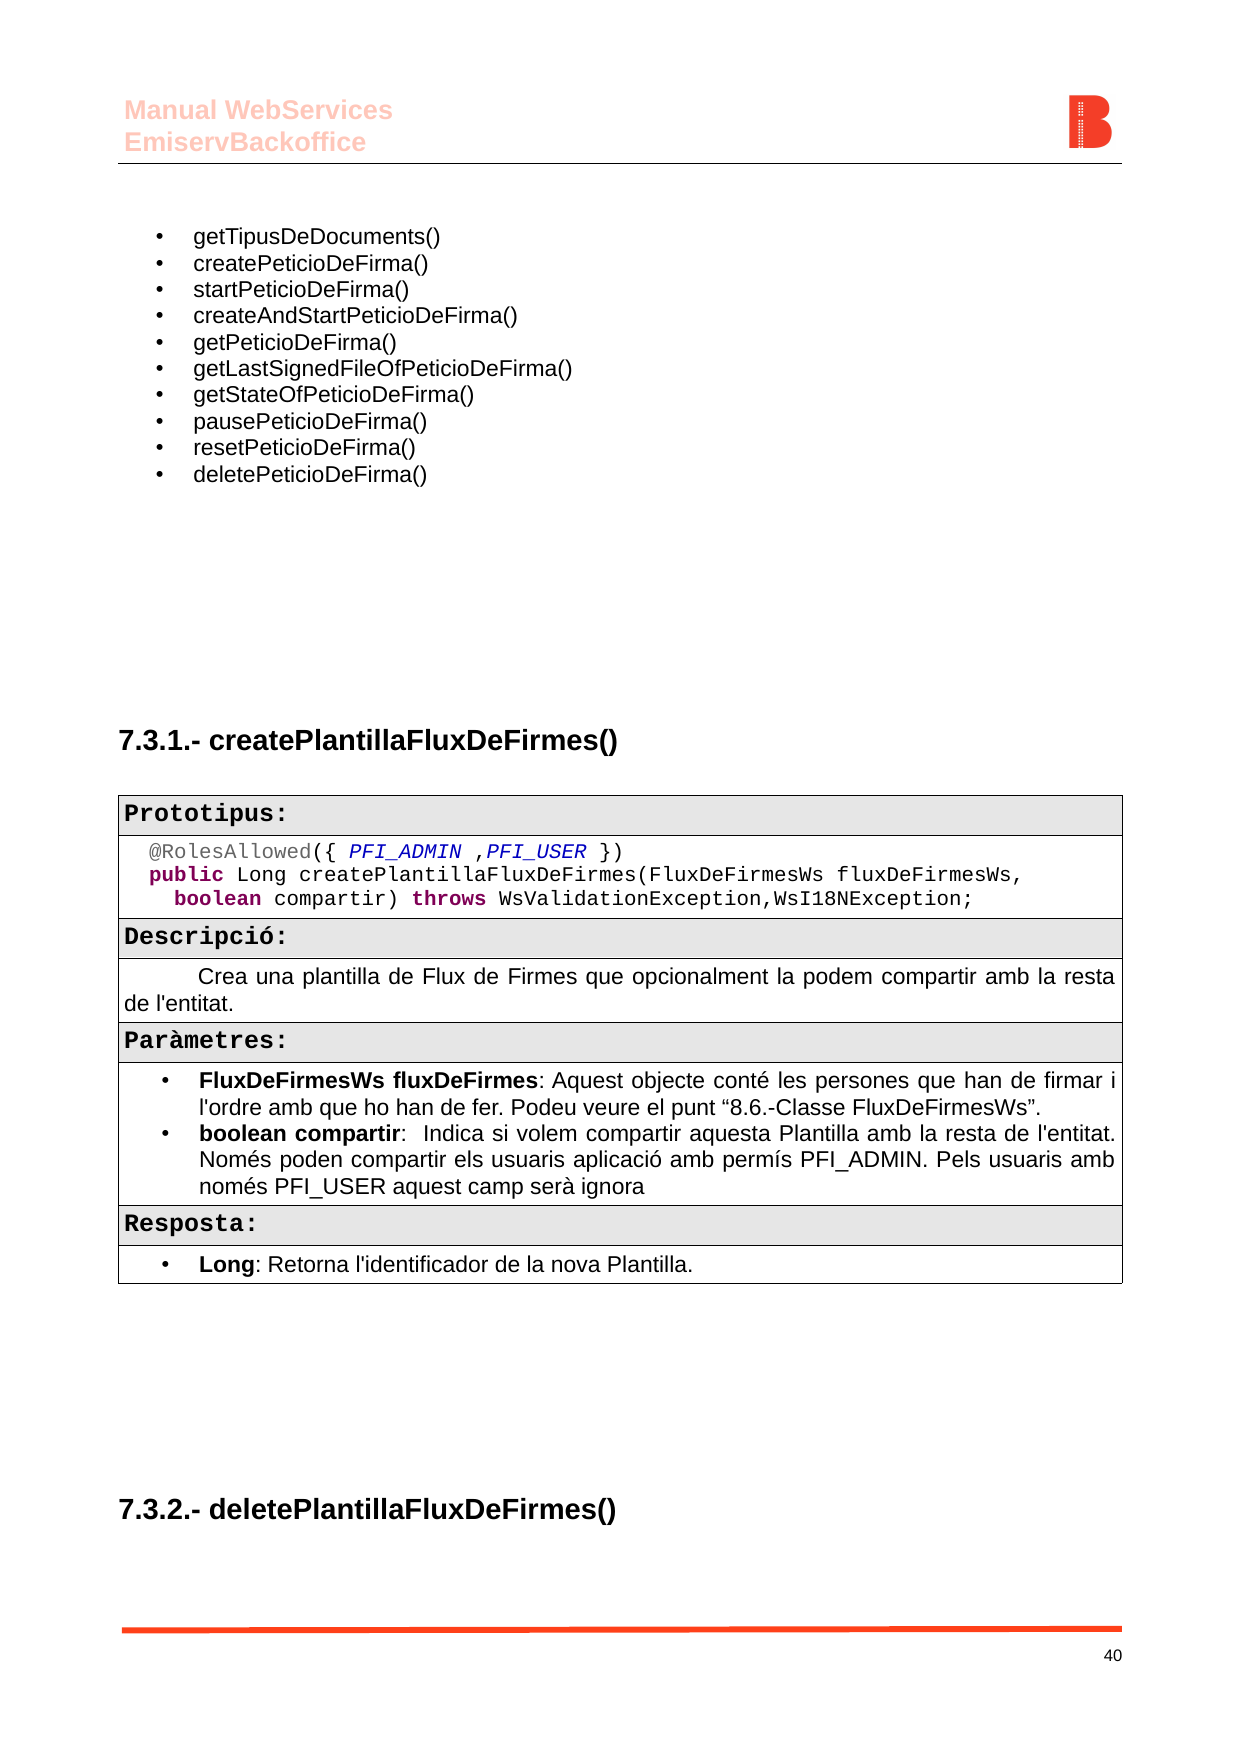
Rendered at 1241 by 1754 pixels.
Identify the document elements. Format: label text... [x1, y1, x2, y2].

list deletePeticioDeFirma() [156, 461, 1122, 487]
list getTipusDeDocuments() [156, 223, 1122, 250]
list createPeticioDeFirma() [156, 250, 1122, 276]
subtitle deletePlantillaFluxDeFirmes() [118, 1492, 1122, 1526]
list resetPeticioDeFirma() [156, 434, 1122, 461]
subtitle createPlantillaFluxDeFirmes() [118, 723, 1122, 756]
table_cell Crea una plantilla de Flux de Firmes que opcionalment la podem compartir amb la resta de l'entitat. [119, 959, 1122, 1022]
table_cell Descripció: [119, 919, 1122, 957]
table_cell @RolesAllowed({ PFI_ADMIN ,PFI_USER }) public Long createPlantillaFluxDeFirmes(FluxDeFirmesWs fluxDeFirmesWs, boolean compartir) throws WsValidationException,WsI18NException; [119, 836, 1122, 917]
table_cell Long: Retorna l'identificador de la nova Plantilla. [119, 1246, 1122, 1283]
list getLastSignedFileOfPeticioDeFirma() [156, 355, 1122, 381]
picture [1063, 94, 1117, 150]
list pausePeticioDeFirma() [156, 408, 1122, 434]
list getStateOfPeticioDeFirma() [156, 381, 1122, 408]
table_cell FluxDeFirmesWs fluxDeFirmes: Aquest objecte conté les persones que han de firmar i l'ordre amb que ho han de fer. Podeu veure el punt “8.6Classe FluxDeFirmesWs”. boolean compartir: Indica si volem compartir aquesta Plantilla amb la resta de l'entitat. Només poden compartir els usuaris aplicació amb permís PFI_ADMIN. Pels usuaris amb només PFI_USER aquest camp serà ignora [119, 1063, 1122, 1205]
table_cell Resposta: [119, 1206, 1122, 1245]
list getPeticioDeFirma() [156, 329, 1122, 355]
table_cell Paràmetres: [119, 1023, 1122, 1062]
list createAndStartPeticioDeFirma() [156, 302, 1122, 329]
table_header Prototipus: [119, 796, 1122, 835]
list startPeticioDeFirma() [156, 276, 1122, 302]
